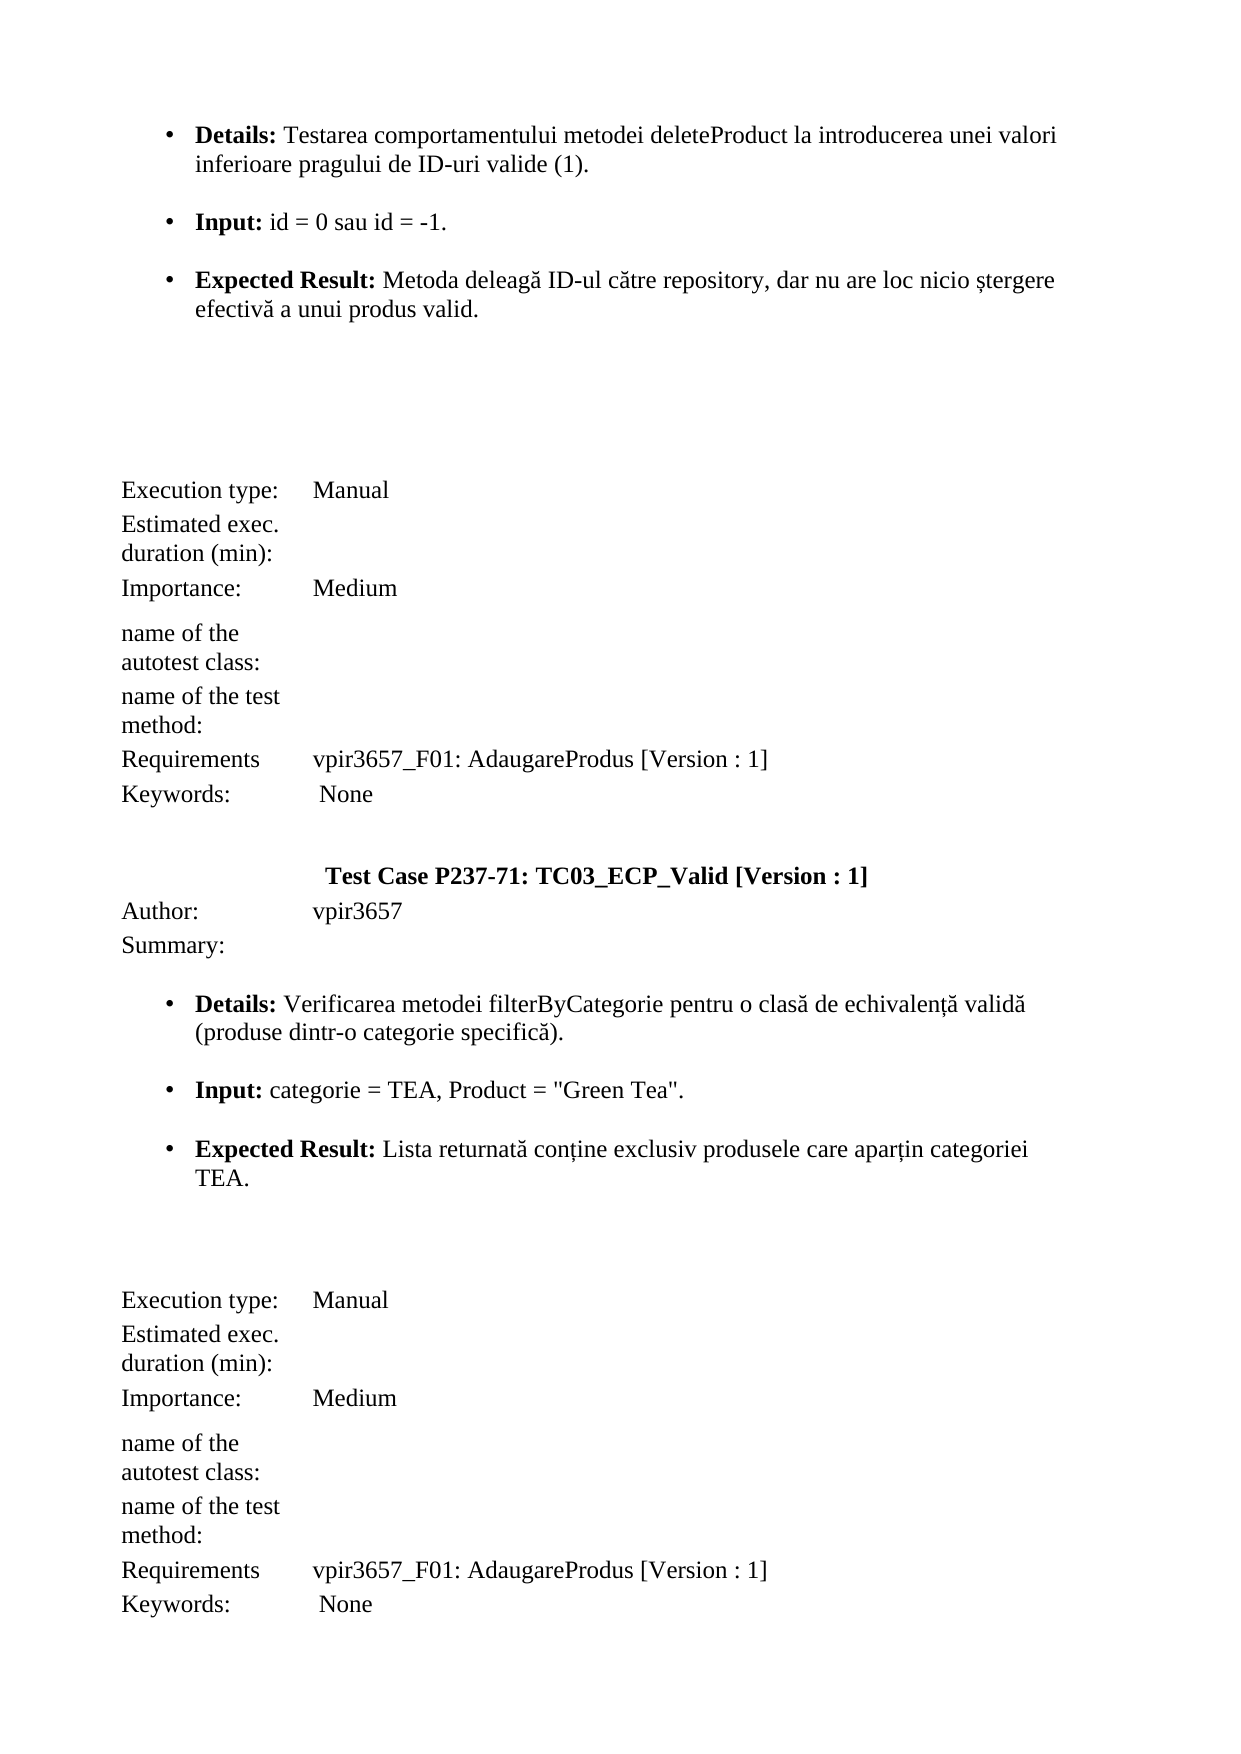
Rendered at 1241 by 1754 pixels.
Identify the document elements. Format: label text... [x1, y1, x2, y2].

table_cell Requirements [118, 1552, 309, 1586]
table_cell name of the autotest class: [118, 615, 310, 678]
table_cell Author: [118, 893, 309, 927]
table_cell [309, 1489, 1075, 1552]
table_cell [118, 1415, 1075, 1425]
table_cell Requirements [118, 742, 310, 776]
table_cell Medium [309, 1380, 1075, 1414]
table_cell Importance: [118, 570, 310, 604]
table_cell [310, 678, 1075, 742]
table_cell Execution type: [118, 1282, 309, 1317]
table_cell None [309, 1586, 1075, 1621]
table_cell [310, 506, 1075, 570]
table_cell vpir3657 [309, 893, 1075, 927]
table_cell None [310, 776, 1075, 811]
table_cell Estimated exec. duration (min): [118, 506, 310, 570]
table_cell Keywords: [118, 776, 310, 811]
table_cell Estimated exec. duration (min): [118, 1317, 309, 1380]
table_cell Execution type: [118, 472, 310, 506]
table_cell Keywords: [118, 1586, 309, 1621]
table_cell [309, 1425, 1075, 1488]
table_cell Importance: [118, 1380, 309, 1414]
table_cell Summary: Details: Testarea comportamentului metodei deleteProduct la introducerea unei valori inferioare pragului de ID-uri valide (1). Input: id = 0 sau id = -1. Expected Result: Metoda deleagă ID-ul către repository, dar nu are loc nicio ștergere efectivă a unui produs valid. [118, 59, 1075, 472]
table_cell name of the autotest class: [118, 1425, 309, 1488]
table_header Test Case P237-71: TC03_ECP_Valid [Version : 1] [118, 858, 1075, 893]
table_cell Summary: Details: Verificarea metodei filterByCategorie pentru o clasă de echivalență validă (produse dintr-o categorie specifică). Input: categorie = TEA, Product = "Green Tea". Expected Result: Lista returnată conține exclusiv produsele care aparțin categoriei TEA. [118, 928, 1075, 1282]
table_cell Manual [310, 472, 1075, 506]
table_cell [118, 604, 1075, 615]
table_cell [309, 1317, 1075, 1380]
table_cell [310, 615, 1075, 678]
table_cell name of the test method: [118, 678, 310, 742]
table_cell Medium [310, 570, 1075, 604]
table_cell vpir3657_F01: AdaugareProdus [Version : 1] [310, 742, 1075, 776]
table_cell vpir3657_F01: AdaugareProdus [Version : 1] [309, 1552, 1075, 1586]
table_cell Manual [309, 1282, 1075, 1317]
table_cell name of the test method: [118, 1489, 309, 1552]
